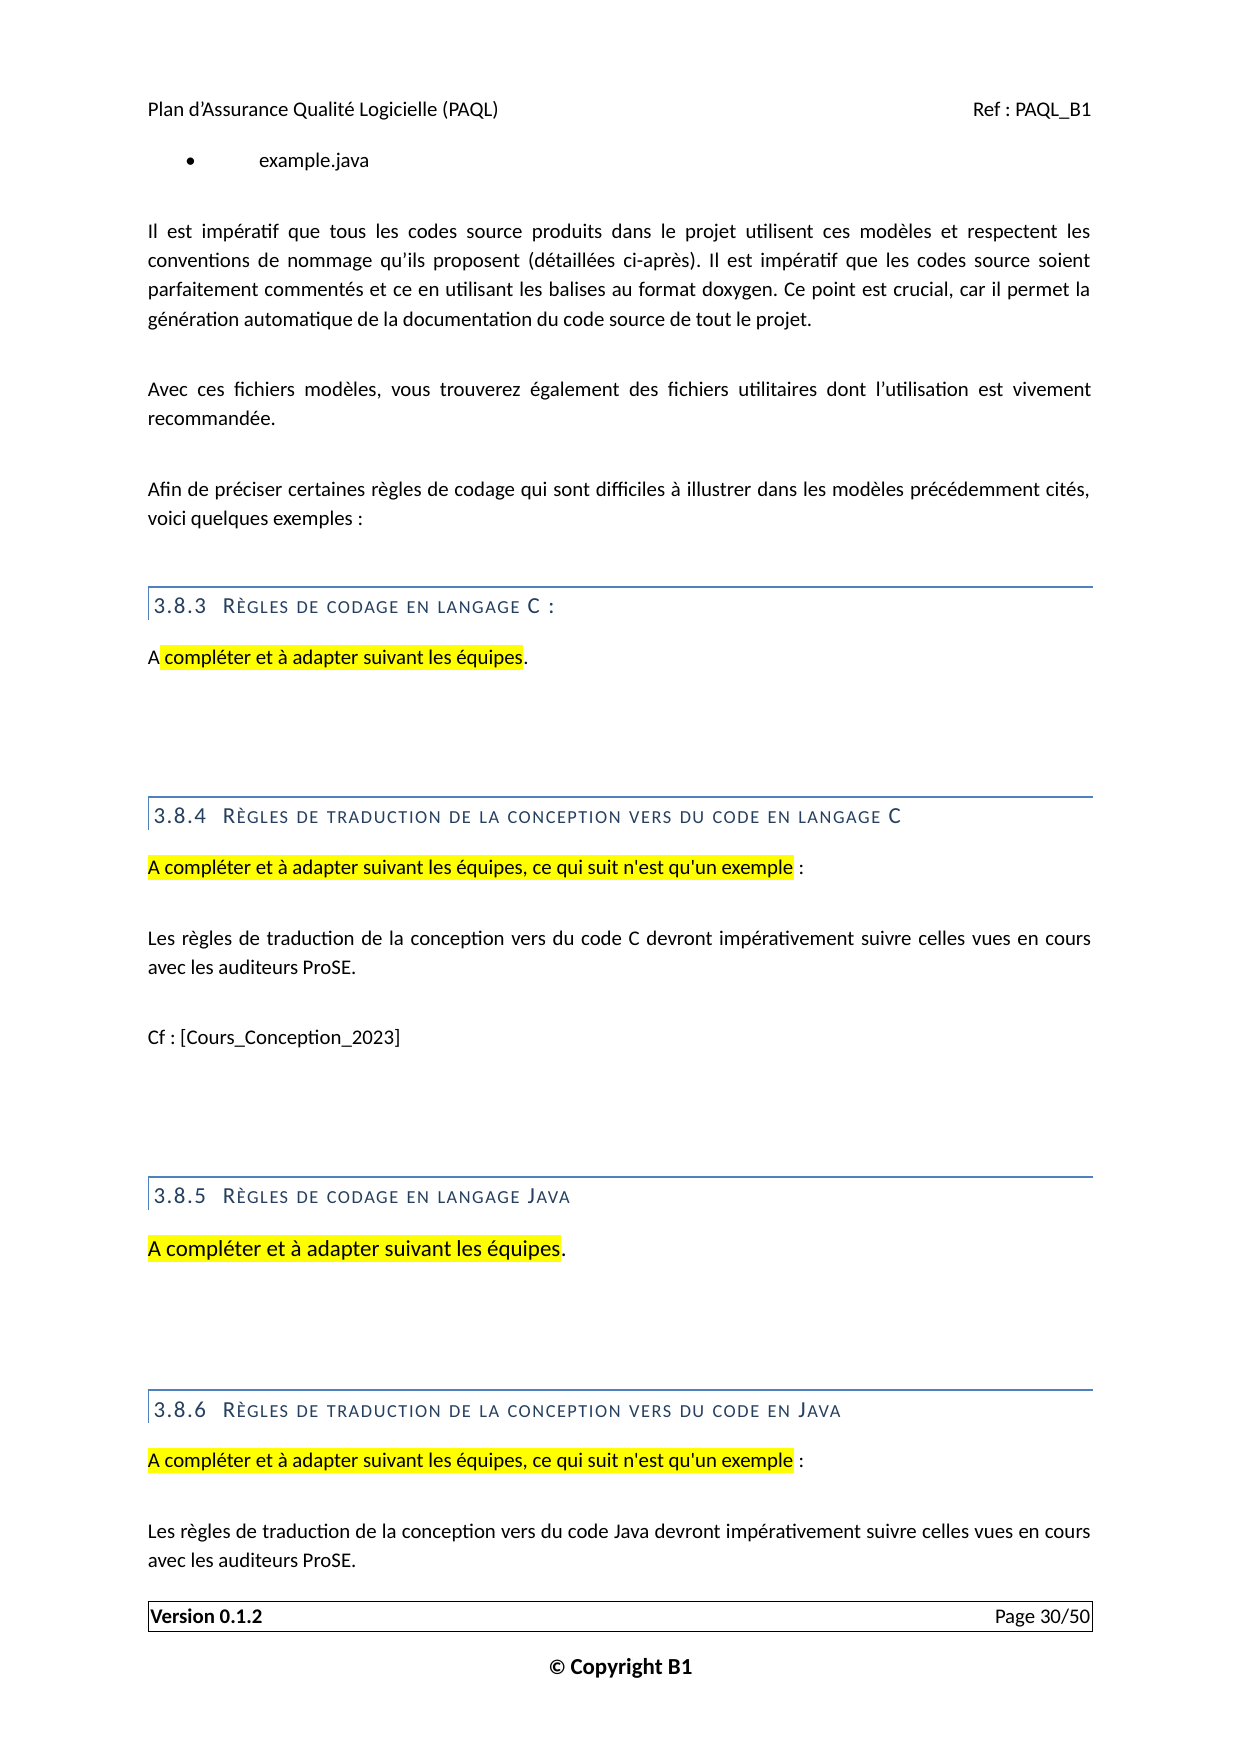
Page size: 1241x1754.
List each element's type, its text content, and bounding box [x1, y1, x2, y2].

list Règles de traduction de la conception vers du code en langage C [149, 798, 1093, 830]
list Règles de codage en langage Java [149, 1178, 1093, 1210]
list Règles de traduction de la conception vers du code en Java [149, 1391, 1093, 1423]
text Il est impératif que tous les codes source produits dans le projet utilisent ces modèles et respectent les conventions de nommage qu’ils proposent (détaillées ci-après). Il est impératif que les codes source soient parfaitement commentés et ce en utilisant les balises au format doxygen. Ce point est crucial, car il permet la génération automatique de la documentation du code source de tout le projet. [148, 218, 1093, 331]
text A compléter et à adapter suivant les équipes, ce qui suit n'est qu'un exemple : [148, 854, 1093, 880]
text Les règles de traduction de la conception vers du code Java devront impérativement suivre celles vues en cours avec les auditeurs ProSE. [148, 1518, 1093, 1572]
text Les règles de traduction de la conception vers du code C devront impérativement suivre celles vues en cours avec les auditeurs ProSE. [148, 925, 1093, 979]
list Règles de codage en langage C : [149, 588, 1093, 620]
text Avec ces fichiers modèles, vous trouverez également des fichiers utilitaires dont l’utilisation est vivement recommandée. [148, 376, 1093, 431]
text A compléter et à adapter suivant les équipes. [148, 644, 1093, 670]
list example.java [185, 148, 1093, 173]
text A compléter et à adapter suivant les équipes, ce qui suit n'est qu'un exemple : [148, 1447, 1093, 1473]
text A compléter et à adapter suivant les équipes. [148, 1234, 1093, 1262]
text Afin de préciser certaines règles de codage qui sont difficiles à illustrer dans les modèles précédemment cités, voici quelques exemples : [148, 476, 1093, 530]
text Cf : [Cours_Conception_2023] [148, 1024, 1093, 1050]
